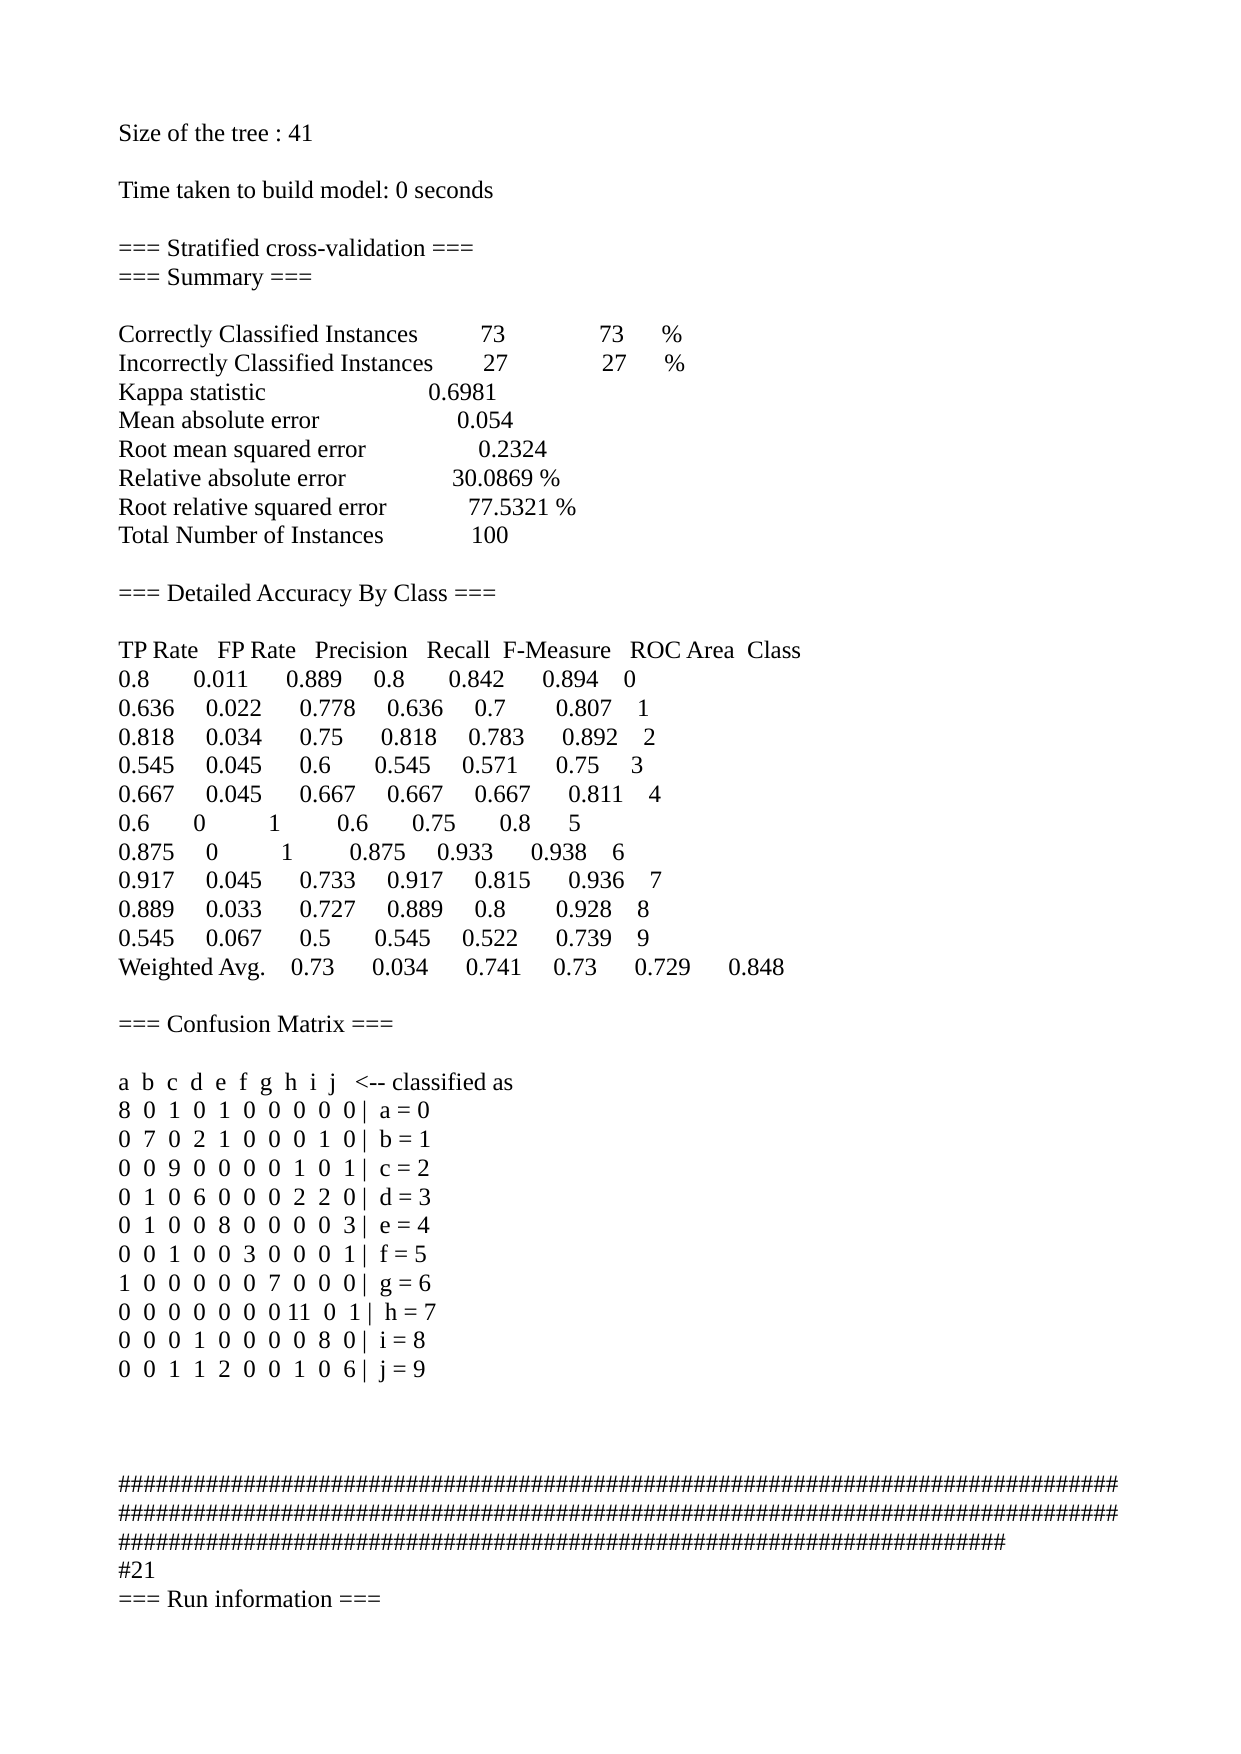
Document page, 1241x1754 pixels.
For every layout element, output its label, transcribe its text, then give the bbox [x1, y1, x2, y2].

text Kappa statistic 0.6981 [118, 377, 1122, 406]
text === Stratified cross-validation === [118, 233, 1122, 262]
text 0 7 0 2 1 0 0 0 1 0 | b = 1 [118, 1124, 1122, 1153]
text Weighted Avg. 0.73 0.034 0.741 0.73 0.729 0.848 [118, 952, 1122, 981]
text === Confusion Matrix === [118, 1009, 1122, 1038]
text Size of the tree : 41 [118, 118, 1122, 147]
text 0 0 1 0 0 3 0 0 0 1 | f = 5 [118, 1239, 1122, 1268]
text Incorrectly Classified Instances 27 27 % [118, 348, 1122, 377]
text TP Rate FP Rate Precision Recall F-Measure ROC Area Class [118, 636, 1122, 664]
text a b c d e f g h i j <-- classified as [118, 1067, 1122, 1096]
text 0.917 0.045 0.733 0.917 0.815 0.936 7 [118, 866, 1122, 894]
text Root relative squared error 77.5321 % [118, 492, 1122, 521]
text 0.545 0.045 0.6 0.545 0.571 0.75 3 [118, 751, 1122, 779]
text === Summary === [118, 262, 1122, 291]
text 0.8 0.011 0.889 0.8 0.842 0.894 0 [118, 664, 1122, 693]
text 0 0 0 0 0 0 0 11 0 1 | h = 7 [118, 1297, 1122, 1326]
text 0.667 0.045 0.667 0.667 0.667 0.811 4 [118, 779, 1122, 808]
text 0.818 0.034 0.75 0.818 0.783 0.892 2 [118, 722, 1122, 751]
text 0.875 0 1 0.875 0.933 0.938 6 [118, 837, 1122, 866]
text 0 0 1 1 2 0 0 1 0 6 | j = 9 [118, 1354, 1122, 1383]
text 1 0 0 0 0 0 7 0 0 0 | g = 6 [118, 1268, 1122, 1297]
text Mean absolute error 0.054 [118, 406, 1122, 434]
text Correctly Classified Instances 73 73 % [118, 319, 1122, 348]
text === Detailed Accuracy By Class === [118, 578, 1122, 607]
text 0 1 0 0 8 0 0 0 0 3 | e = 4 [118, 1211, 1122, 1239]
text 0.6 0 1 0.6 0.75 0.8 5 [118, 808, 1122, 837]
text 0 0 9 0 0 0 0 1 0 1 | c = 2 [118, 1153, 1122, 1182]
text 0 1 0 6 0 0 0 2 2 0 | d = 3 [118, 1182, 1122, 1211]
text 0 0 0 1 0 0 0 0 8 0 | i = 8 [118, 1326, 1122, 1354]
text === Run information === [118, 1584, 1122, 1613]
text 8 0 1 0 1 0 0 0 0 0 | a = 0 [118, 1096, 1122, 1124]
text 0.545 0.067 0.5 0.545 0.522 0.739 9 [118, 923, 1122, 952]
text #21 [118, 1556, 1122, 1584]
text 0.636 0.022 0.778 0.636 0.7 0.807 1 [118, 693, 1122, 722]
text Time taken to build model: 0 seconds [118, 176, 1122, 204]
text 0.889 0.033 0.727 0.889 0.8 0.928 8 [118, 894, 1122, 923]
text Root mean squared error 0.2324 [118, 434, 1122, 463]
text Relative absolute error 30.0869 % [118, 463, 1122, 492]
text Total Number of Instances 100 [118, 521, 1122, 549]
text ####################################################################################################################################################################################################################################### [118, 1469, 1122, 1556]
